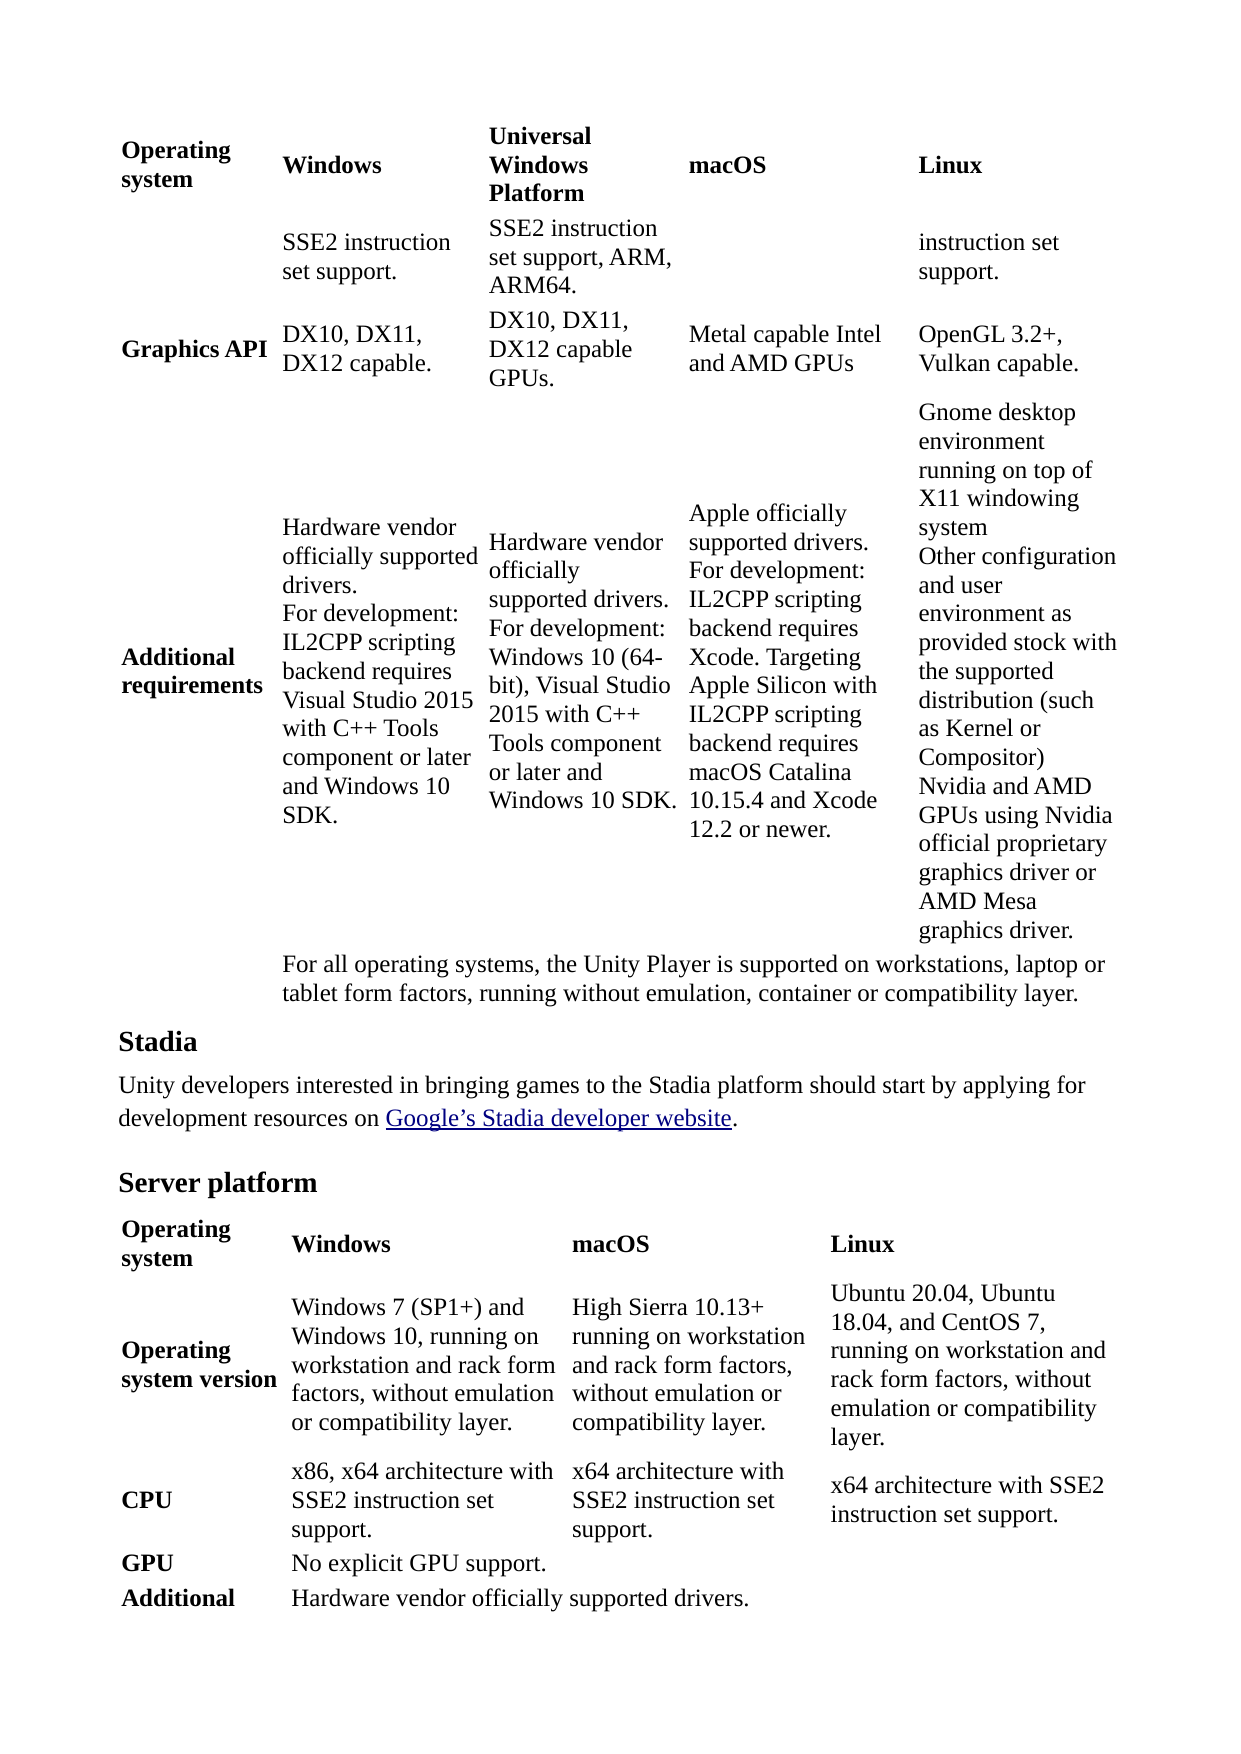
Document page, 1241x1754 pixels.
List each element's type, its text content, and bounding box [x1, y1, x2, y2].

text Unity developers interested in bringing games to the Stadia platform should start by applying for development resources on Google’s Stadia developer website. [118, 1070, 1122, 1132]
subtitle Server platform [118, 1166, 1122, 1199]
table_cell Gnome desktop environment running on top of X11 windowing system Other configuration and user environment as provided stock with the supported distribution (such as Kernel or Compositor) Nvidia and AMD GPUs using Nvidia official proprietary graphics driver or AMD Mesa graphics driver. [915, 394, 1122, 946]
table_header macOS [686, 118, 915, 210]
table_cell For all operating systems, the Unity Player is supported on workstations, laptop or tablet form factors, running without emulation, container or compatibility layer. [279, 946, 1122, 1010]
table_cell OpenGL 3.2+, Vulkan capable. [915, 302, 1122, 394]
table_header Windows [288, 1212, 569, 1275]
table_cell Additional [118, 1580, 288, 1614]
table_cell [118, 946, 279, 1010]
table_cell Operating system version [118, 1275, 288, 1453]
table_header Linux [915, 118, 1122, 210]
table_cell Graphics API [118, 302, 279, 394]
table_cell [118, 210, 279, 302]
table_cell instruction set support. [915, 210, 1122, 302]
table_header Windows [279, 118, 486, 210]
table_cell SSE2 instruction set support. [279, 210, 486, 302]
table_cell DX10, DX11, DX12 capable. [279, 302, 486, 394]
table_header Operating system [118, 1212, 288, 1275]
table_header Operating system [118, 118, 279, 210]
table_cell x64 architecture with SSE2 instruction set support. [569, 1453, 827, 1545]
subtitle Stadia [118, 1024, 1122, 1058]
table_cell x64 architecture with SSE2 instruction set support. [828, 1453, 1122, 1545]
table_cell No explicit GPU support. [288, 1545, 1122, 1580]
table_cell Hardware vendor officially supported drivers. For development: IL2CPP scripting backend requires Visual Studio 2015 with C++ Tools component or later and Windows 10 SDK. [279, 394, 486, 946]
table_cell Apple officially supported drivers. For development: IL2CPP scripting backend requires Xcode. Targeting Apple Silicon with IL2CPP scripting backend requires macOS Catalina 10.15.4 and Xcode 12.2 or newer. [686, 394, 915, 946]
table_cell Additional requirements [118, 394, 279, 946]
table_header macOS [569, 1212, 827, 1275]
table_cell x86, x64 architecture with SSE2 instruction set support. [288, 1453, 569, 1545]
table_header Linux [828, 1212, 1122, 1275]
table_cell SSE2 instruction set support, ARM, ARM64. [486, 210, 686, 302]
table_cell DX10, DX11, DX12 capable GPUs. [486, 302, 686, 394]
table_header Universal Windows Platform [486, 118, 686, 210]
table_cell [686, 210, 915, 302]
table_cell High Sierra 10.13+ running on workstation and rack form factors, without emulation or compatibility layer. [569, 1275, 827, 1453]
table_cell GPU [118, 1545, 288, 1580]
table_cell CPU [118, 1453, 288, 1545]
table_cell Windows 7 (SP1+) and Windows 10, running on workstation and rack form factors, without emulation or compatibility layer. [288, 1275, 569, 1453]
table_cell Hardware vendor officially supported drivers. For development: Windows 10 (64-bit), Visual Studio 2015 with C++ Tools component or later and Windows 10 SDK. [486, 394, 686, 946]
table_cell Metal capable Intel and AMD GPUs [686, 302, 915, 394]
table_cell Ubuntu 20.04, Ubuntu 18.04, and CentOS 7, running on workstation and rack form factors, without emulation or compatibility layer. [828, 1275, 1122, 1453]
table_cell Hardware vendor officially supported drivers. [288, 1580, 1122, 1614]
